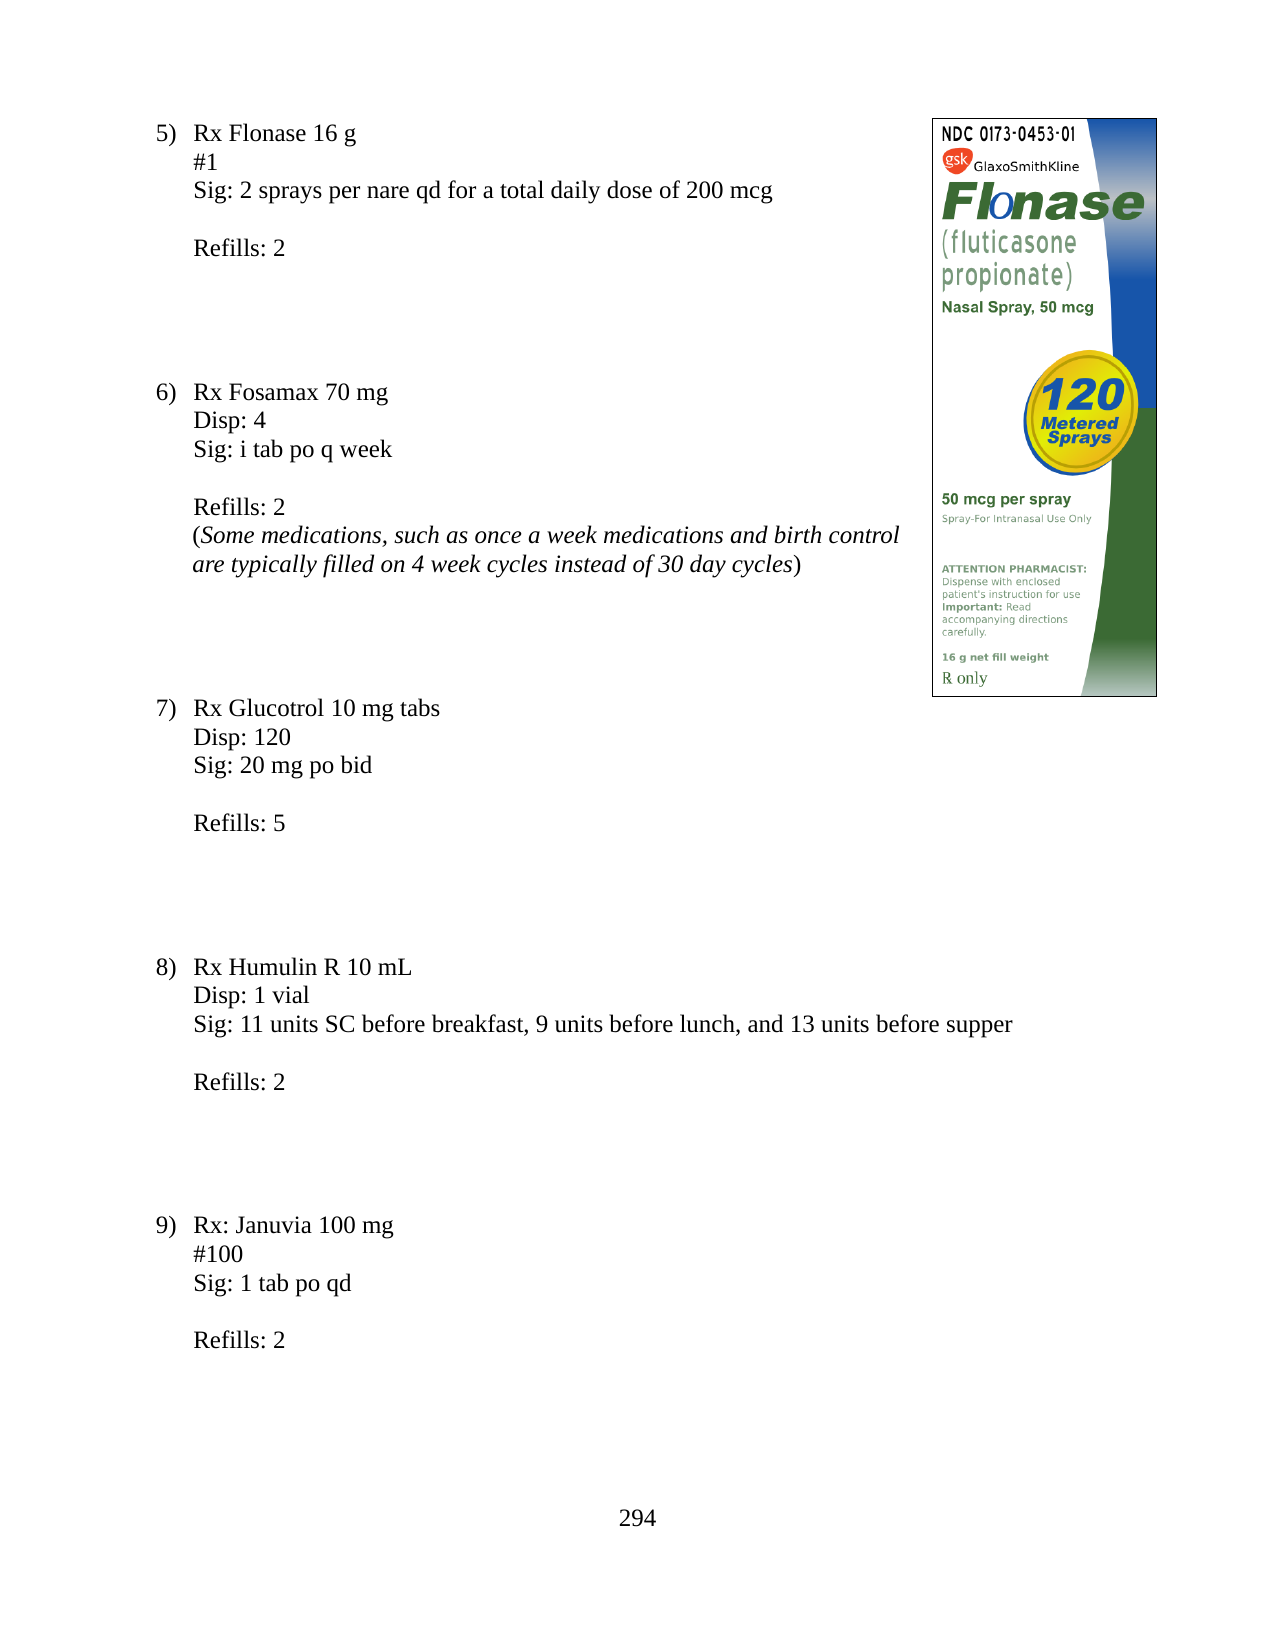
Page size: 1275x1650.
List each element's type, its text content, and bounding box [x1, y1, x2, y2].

list Disp: 120 [156, 722, 1157, 751]
list Rx Flonase 16 g [156, 118, 932, 147]
list Disp: 1 vial [156, 981, 1157, 1009]
list Sig: i tab po q week [156, 434, 932, 463]
list #100 [156, 1239, 1157, 1268]
text (Some medications, such as once a week medications and birth control are typically filled on 4 week cycles instead of 30 day cycles) [192, 521, 932, 578]
list Rx Glucotrol 10 mg tabs [156, 693, 1157, 722]
picture [933, 119, 1156, 696]
list Disp: 4 [156, 406, 932, 434]
list Sig: 2 sprays per nare qd for a total daily dose of 200 mcg [156, 176, 932, 204]
text Refills: 2 [118, 233, 932, 262]
list Rx Fosamax 70 mg [156, 377, 932, 406]
list Rx Humulin R 10 mL [156, 952, 1157, 981]
list Sig: 1 tab po qd [156, 1268, 1157, 1297]
text Refills: 2 [118, 1067, 1157, 1096]
text Refills: 5 [118, 808, 1157, 837]
list Sig: 11 units SC before breakfast, 9 units before lunch, and 13 units before supper [156, 1009, 1157, 1038]
text Refills: 2 [118, 492, 932, 521]
list Sig: 20 mg po bid [156, 751, 1157, 779]
text Refills: 2 [118, 1326, 1157, 1354]
list #1 [156, 147, 932, 176]
list Rx: Januvia 100 mg [156, 1211, 1157, 1239]
